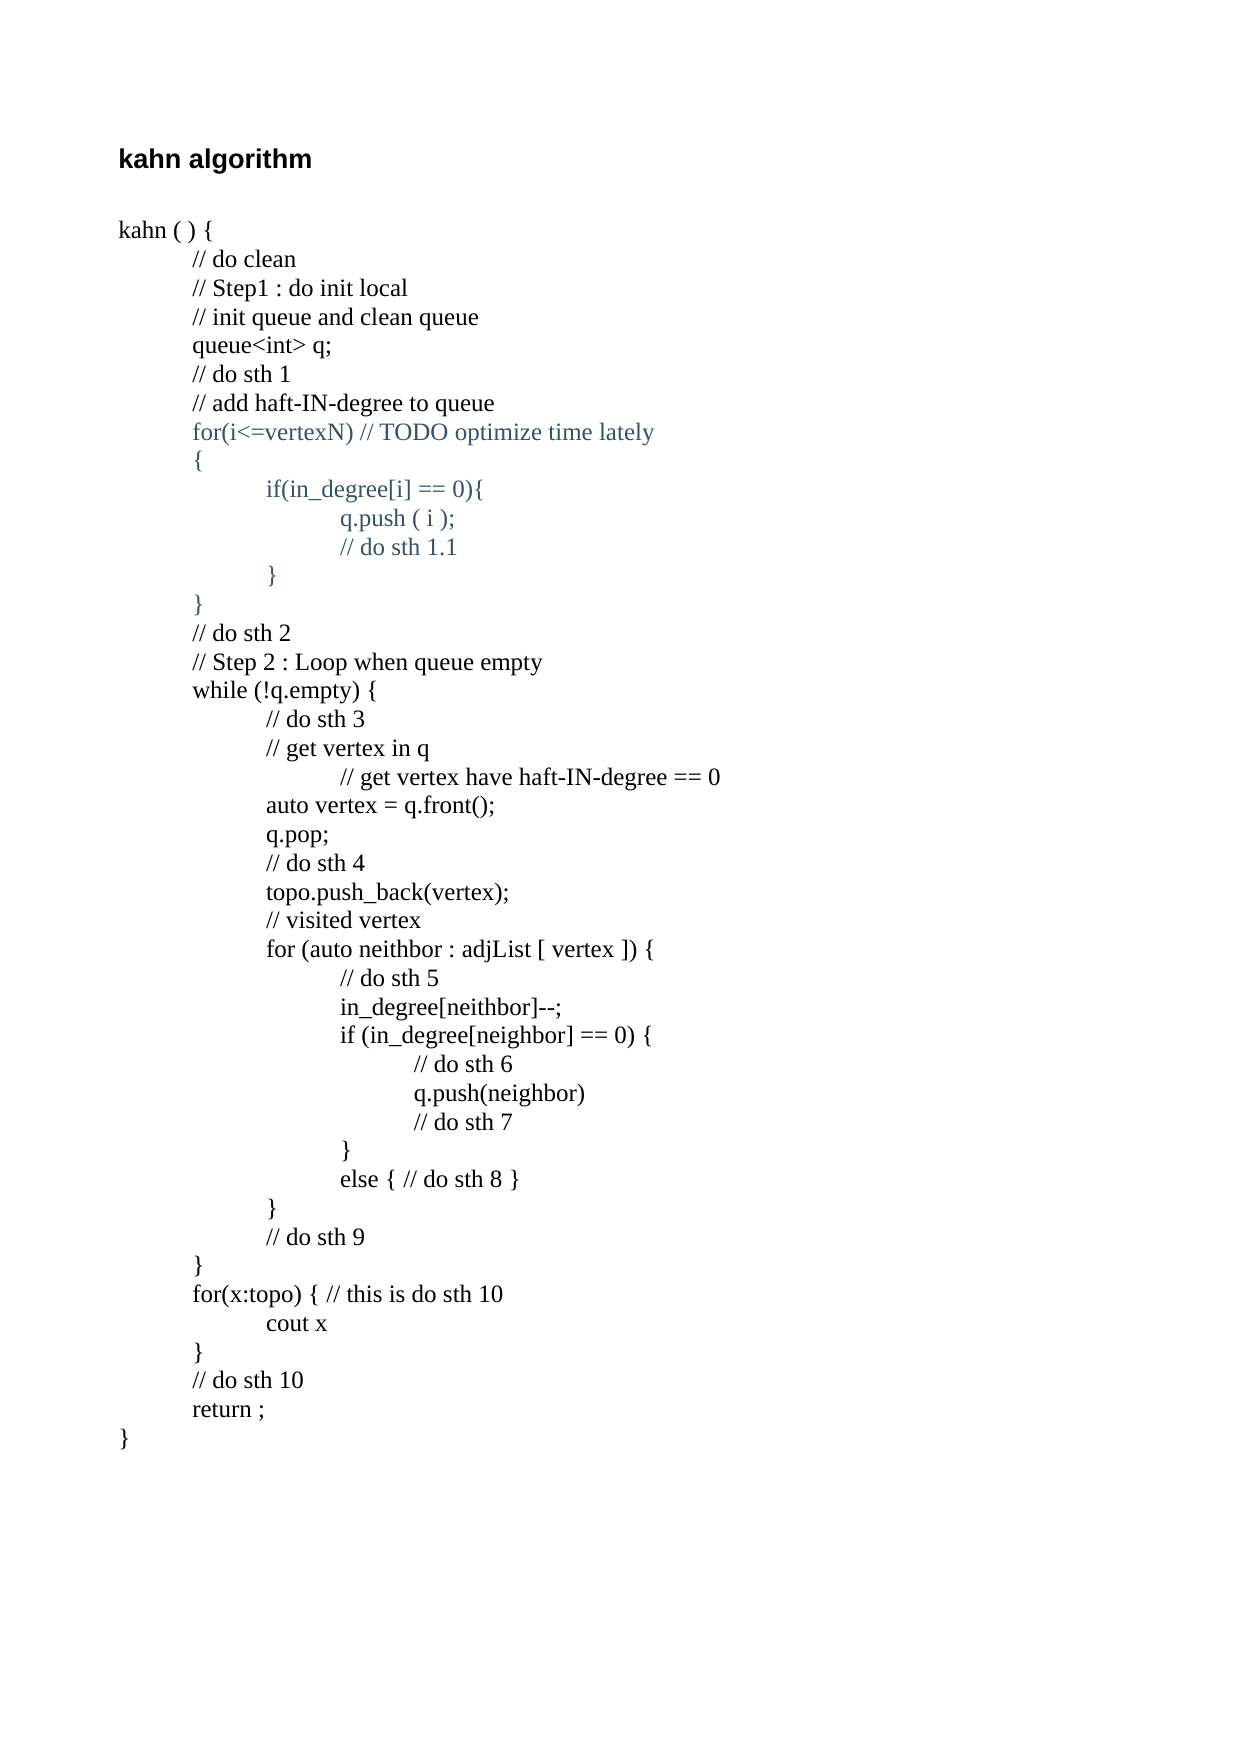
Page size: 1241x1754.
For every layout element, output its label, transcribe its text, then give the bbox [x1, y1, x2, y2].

text for(x:topo) { // this is do sth 10 [118, 1279, 1122, 1308]
text // do sth 10 [118, 1366, 1122, 1394]
text } [118, 589, 1122, 618]
text queue<int> q; [118, 331, 1122, 359]
text // Step1 : do init local [118, 273, 1122, 302]
text { [118, 446, 1122, 474]
text if(in_degree[i] == 0){ [118, 474, 1122, 503]
text in_degree[neithbor]--; [118, 992, 1122, 1021]
text // do sth 1.1 [118, 532, 1122, 561]
text } [118, 1337, 1122, 1366]
text for(i<=vertexN) // TODO optimize time lately [118, 417, 1122, 446]
text // init queue and clean queue [118, 302, 1122, 331]
text // visited vertex [118, 906, 1122, 934]
text topo.push_back(vertex); [118, 877, 1122, 906]
text // get vertex have haft-IN-degree == 0 [118, 762, 1122, 791]
text // get vertex in q [118, 733, 1122, 762]
text q.push(neighbor) [118, 1078, 1122, 1107]
text while (!q.empty) { [118, 676, 1122, 704]
subtitle kahn algorithm [118, 143, 1122, 174]
text for (auto neithbor : adjList [ vertex ]) { [118, 934, 1122, 963]
text if (in_degree[neighbor] == 0) { [118, 1021, 1122, 1049]
text } [118, 1251, 1122, 1279]
text kahn ( ) { // do clean [118, 216, 1122, 273]
text // do sth 9 [118, 1222, 1122, 1251]
text // do sth 6 [118, 1049, 1122, 1078]
text // do sth 1 [118, 359, 1122, 388]
text // do sth 7 [118, 1107, 1122, 1136]
text // do sth 4 [118, 848, 1122, 877]
text return ; [118, 1394, 1122, 1423]
text // add haft-IN-degree to queue [118, 388, 1122, 417]
text q.pop; [118, 819, 1122, 848]
text // do sth 3 [118, 704, 1122, 733]
text } [118, 561, 1122, 589]
text // do sth 2 [118, 618, 1122, 647]
text } [118, 1423, 1122, 1452]
text q.push ( i ); [118, 503, 1122, 532]
text auto vertex = q.front(); [118, 791, 1122, 819]
text else { // do sth 8 } [118, 1164, 1122, 1193]
text } [118, 1193, 1122, 1222]
text // do sth 5 [118, 963, 1122, 992]
text } [118, 1136, 1122, 1164]
text // Step 2 : Loop when queue empty [118, 647, 1122, 676]
text cout x [118, 1308, 1122, 1337]
